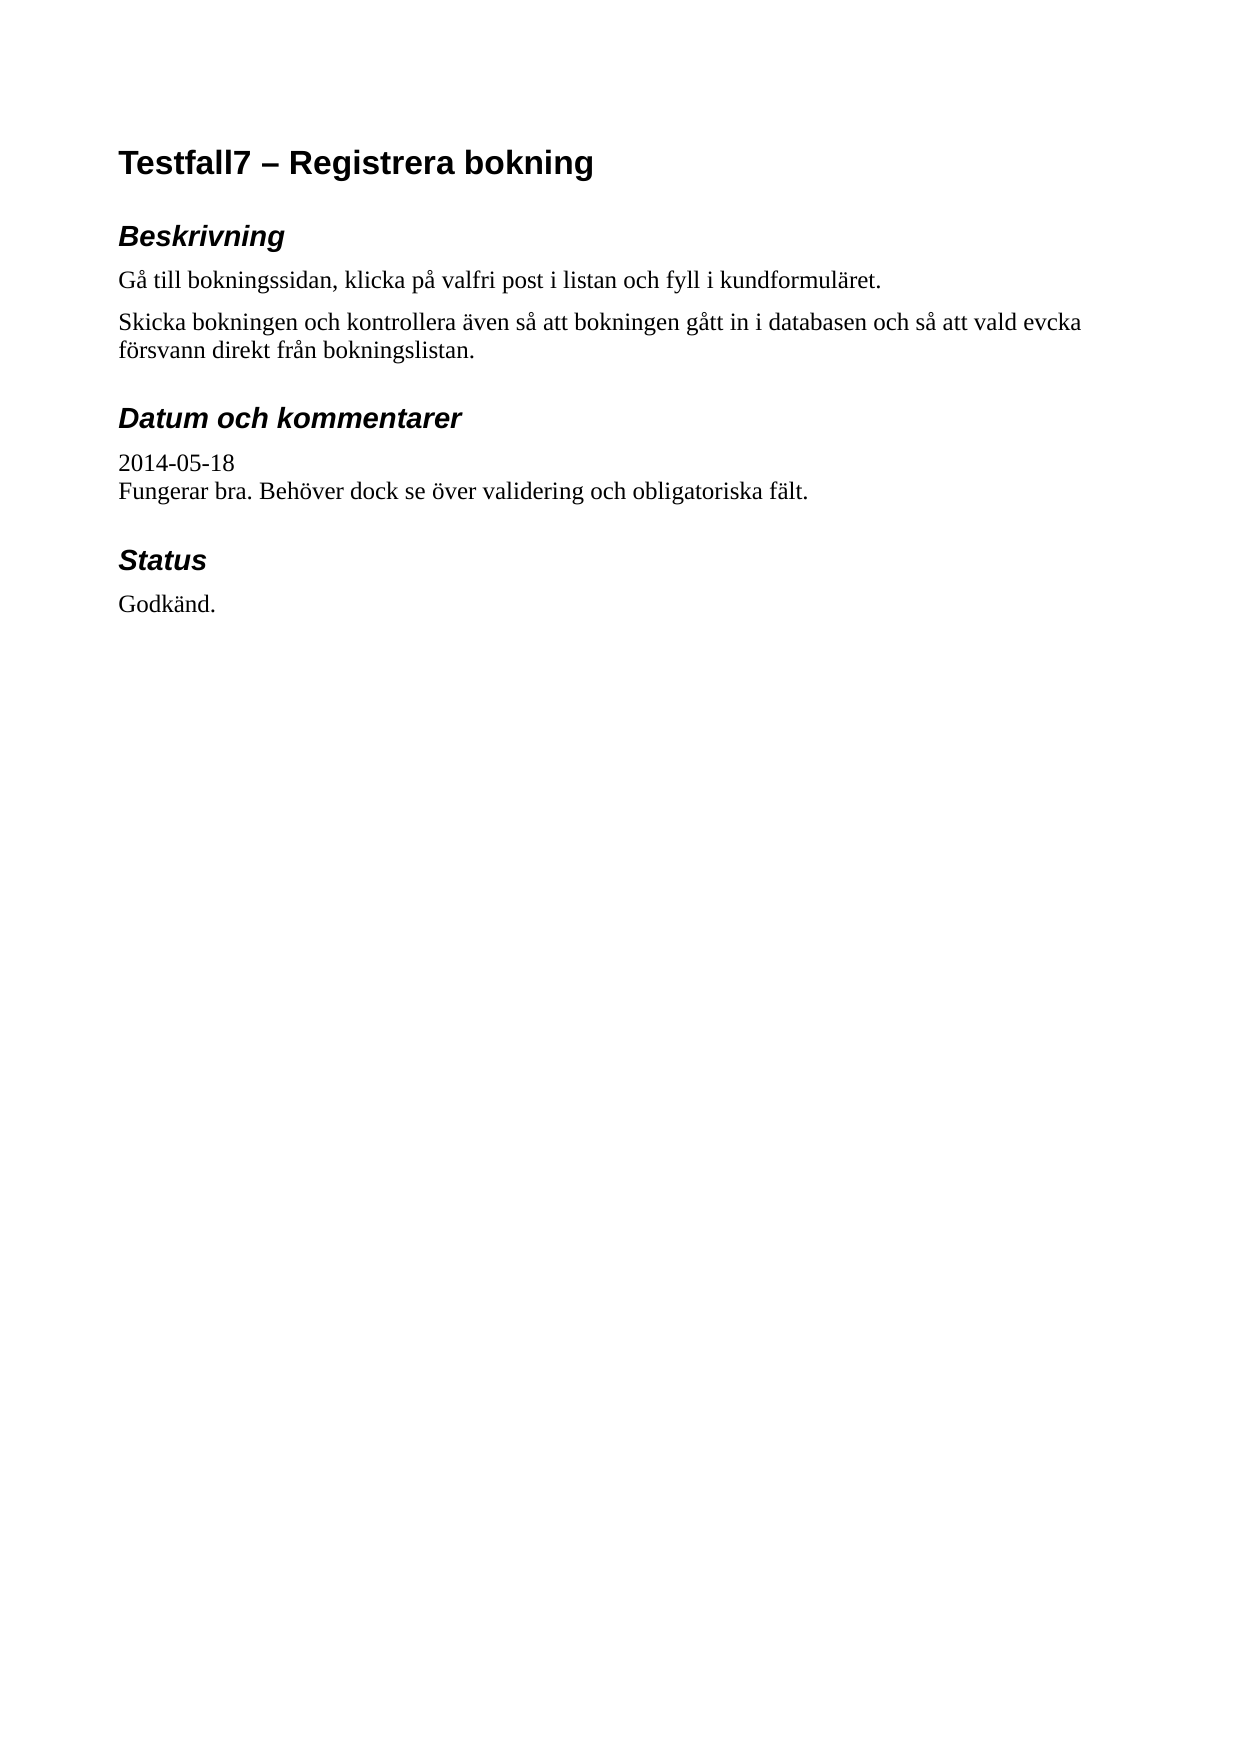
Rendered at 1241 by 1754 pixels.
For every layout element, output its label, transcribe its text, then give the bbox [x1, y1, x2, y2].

subtitle Testfall7 – Registrera bokning [118, 143, 1122, 182]
text Gå till bokningssidan, klicka på valfri post i listan och fyll i kundformuläret. [118, 265, 1122, 294]
subtitle Status [118, 543, 1122, 576]
text 2014-05-18 Fungerar bra. Behöver dock se över validering och obligatoriska fält. [118, 448, 1122, 505]
subtitle Datum och kommentarer [118, 402, 1122, 435]
text Skicka bokningen och kontrollera även så att bokningen gått in i databasen och så att vald evcka försvann direkt från bokningslistan. [118, 307, 1122, 364]
subtitle Beskrivning [118, 219, 1122, 253]
text Godkänd. [118, 589, 1122, 617]
